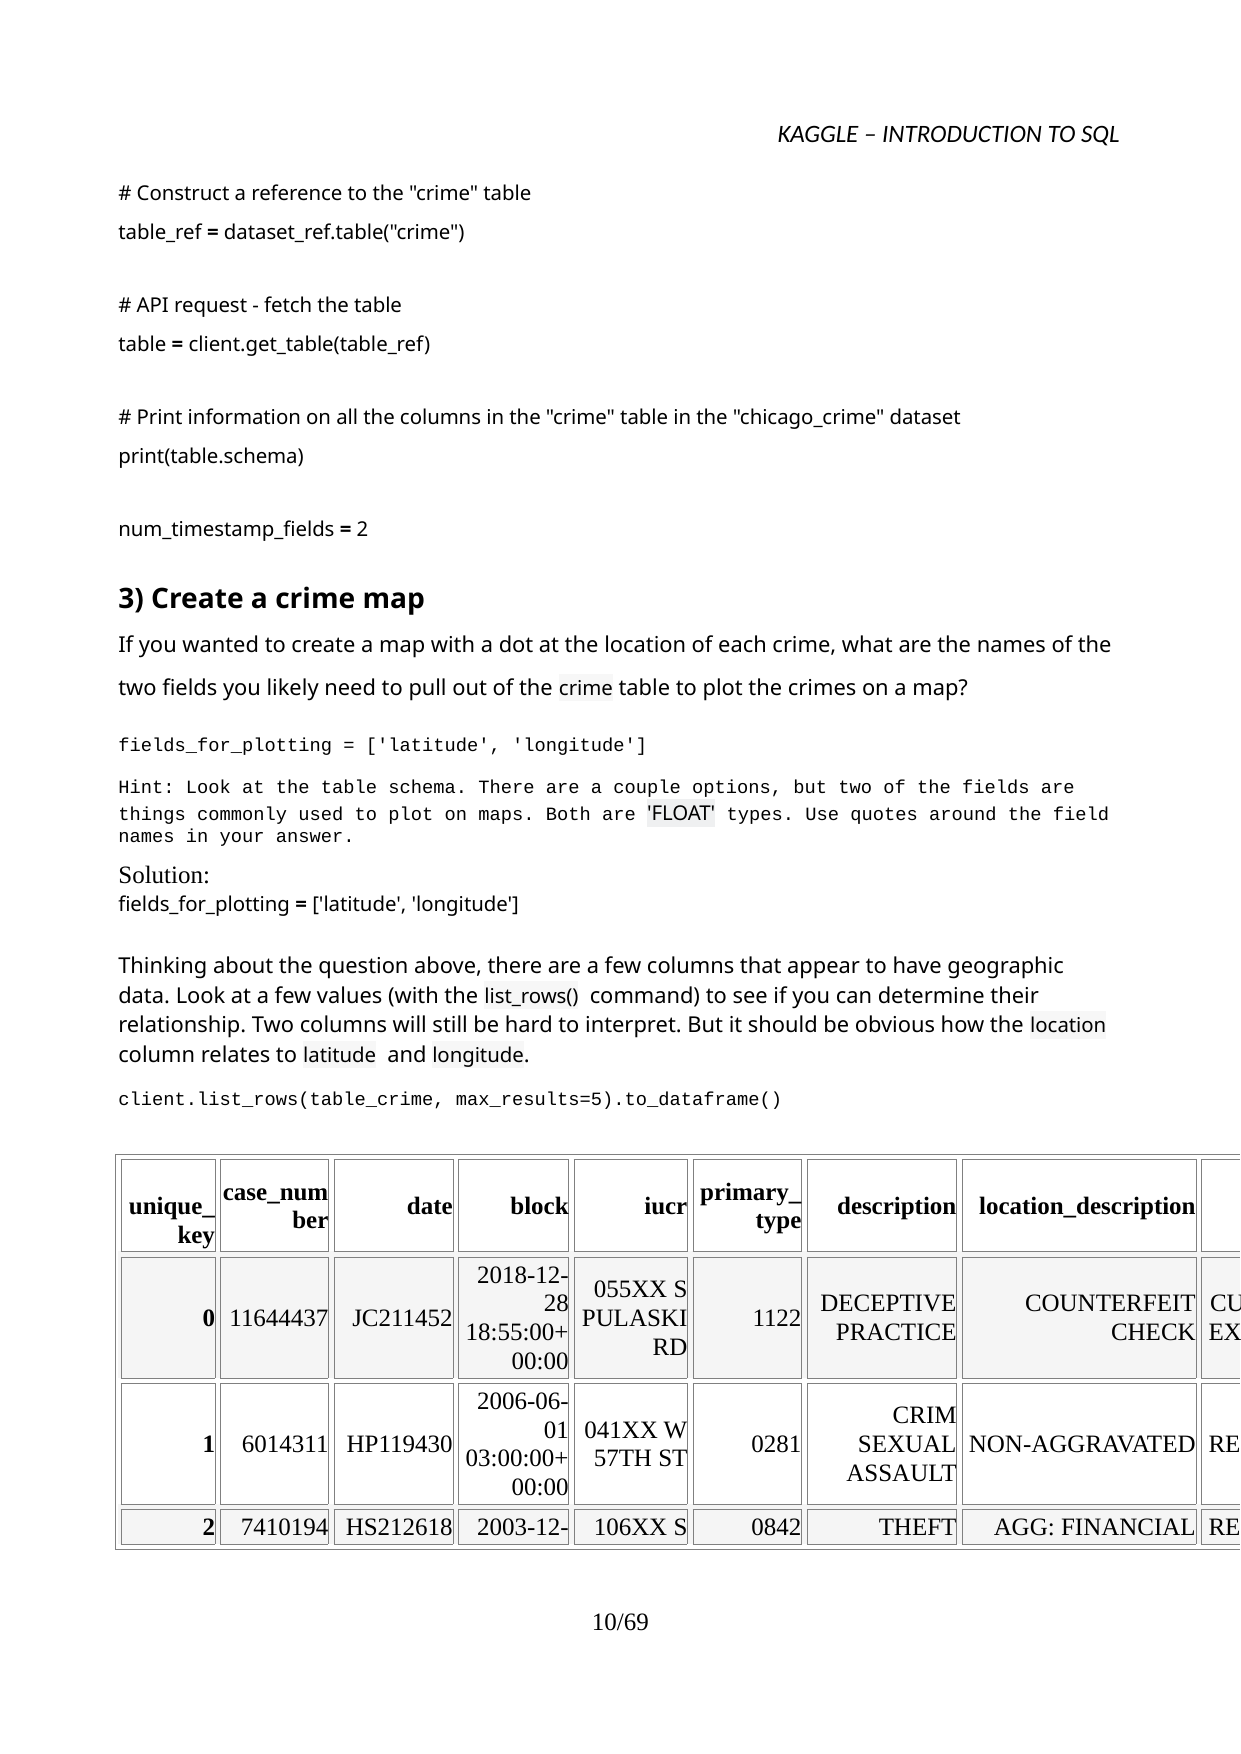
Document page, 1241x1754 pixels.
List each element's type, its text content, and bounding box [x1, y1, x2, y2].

table_cell RESIDENCE [1198, 1504, 1240, 1544]
table_cell RESIDENCE [1202, 1510, 1240, 1544]
table_cell AGG: FINANCIAL [959, 1504, 1198, 1544]
table_cell CURRENCY EXCHANGE [1202, 1258, 1240, 1378]
table_header arrest [1198, 1155, 1240, 1251]
table_cell RESIDENCE [1202, 1384, 1240, 1504]
text Thinking about the question above, there are a few columns that appear to have geographic data. Look at a few values (with the list_rows() command) to see if you can determine their relationship. Two columns will still be hard to interpret. But it should be obvious how the location column relates to latitude and longitude. [118, 950, 1122, 1069]
table_cell THEFT [804, 1504, 959, 1544]
text Solution: [118, 861, 1122, 889]
text table_ref = dataset_ref.table("crime") [118, 217, 1122, 245]
table_header date [331, 1155, 455, 1251]
table_header iucr [571, 1155, 690, 1251]
table_cell 2003-12- [455, 1504, 571, 1544]
table_header block [455, 1155, 571, 1251]
table_cell 0281 [690, 1378, 804, 1504]
table_cell 2006-06-01 03:00:00+00:00 [455, 1378, 571, 1504]
table_cell 1 [118, 1378, 218, 1504]
text client.list_rows(table_crime, max_results=5).to_dataframe() [118, 1090, 1122, 1111]
text # Print information on all the columns in the "crime" table in the "chicago_crime" dataset [118, 402, 1122, 430]
subtitle 3) Create a crime map [118, 579, 1122, 617]
table_cell 2 [118, 1504, 218, 1544]
text # API request - fetch the table [118, 290, 1122, 318]
table_cell 1122 [690, 1251, 804, 1378]
table_cell RESIDENCE [1198, 1378, 1240, 1504]
text Hint: Look at the table schema. There are a couple options, but two of the fields are things commonly used to plot on maps. Both are 'FLOAT' types. Use quotes around the field names in your answer. [118, 778, 1122, 848]
table_cell 055XX S PULASKI RD [571, 1251, 690, 1378]
table_cell CURRENCY EXCHANGE [1198, 1251, 1240, 1378]
table_header arrest [1202, 1160, 1240, 1251]
text fields_for_plotting = ['latitude', 'longitude'] [118, 889, 1122, 917]
text table = client.get_table(table_ref) [118, 329, 1122, 357]
table_cell HS212618 [331, 1504, 455, 1544]
table_header unique_key [118, 1155, 218, 1251]
table_cell 6014311 [218, 1378, 331, 1504]
table_header description [804, 1155, 959, 1251]
text If you wanted to create a map with a dot at the location of each crime, what are the names of the two fields you likely need to pull out of the crime table to plot the crimes on a map? [118, 629, 1122, 702]
text fields_for_plotting = ['latitude', 'longitude'] [118, 735, 1122, 757]
table_cell 7410194 [218, 1504, 331, 1544]
text num_timestamp_fields = 2 [118, 514, 1122, 542]
table_cell 106XX S [571, 1504, 690, 1544]
table_cell 0842 [690, 1504, 804, 1544]
table_cell JC211452 [331, 1251, 455, 1378]
table_cell 041XX W 57TH ST [571, 1378, 690, 1504]
table_header location_description [959, 1155, 1198, 1251]
table_header case_number [218, 1155, 331, 1251]
table_cell 0 [118, 1251, 218, 1378]
table_cell DECEPTIVE PRACTICE [804, 1251, 959, 1378]
table_cell COUNTERFEIT CHECK [959, 1251, 1198, 1378]
table_header primary_type [690, 1155, 804, 1251]
table_cell 2018-12-28 18:55:00+00:00 [455, 1251, 571, 1378]
text # Construct a reference to the "crime" table [118, 178, 1122, 206]
table_cell HP119430 [331, 1378, 455, 1504]
table_cell NON-AGGRAVATED [959, 1378, 1198, 1504]
table_cell 11644437 [218, 1251, 331, 1378]
table_cell CRIM SEXUAL ASSAULT [804, 1378, 959, 1504]
text print(table.schema) [118, 442, 1122, 469]
